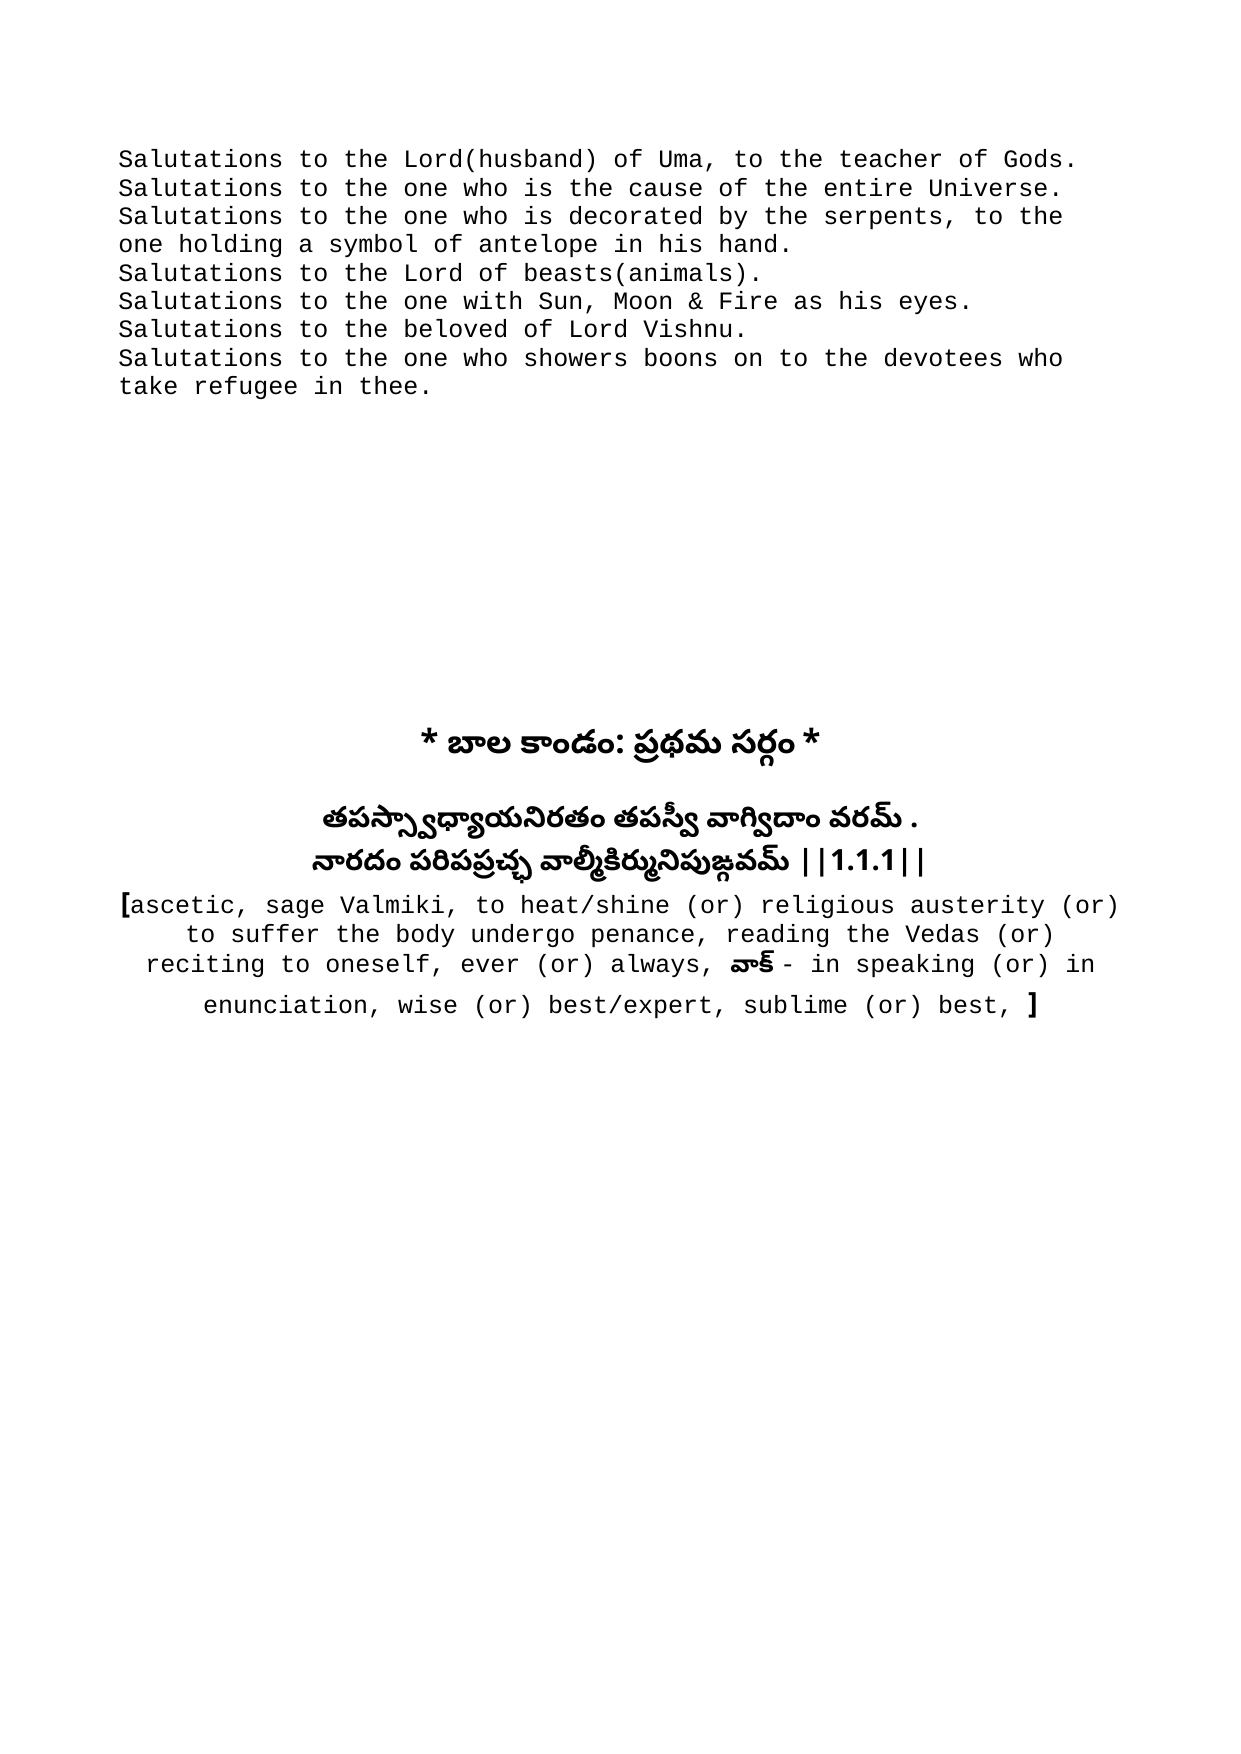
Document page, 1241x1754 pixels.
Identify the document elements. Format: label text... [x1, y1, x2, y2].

text [ascetic, sage Valmiki, to heat/shine (or) religious austerity (or) to suffer the body undergo penance, reading the Vedas (or) reciting to oneself, ever (or) always, వాక్ - in speaking (or) in enunciation, wise (or) best/expert, sublime (or) best, ] [118, 882, 1122, 1022]
text * బాల కాండం: ప్రథమ సర్గం * [118, 718, 1122, 767]
text తపస్స్వాధ్యాయనిరతం తపస్వీ వాగ్విదాం వరమ్ . నారదం పరిపప్రచ్ఛ వాల్మీకిర్మునిపుఙ్గవమ్ ||1.1.1|| [118, 796, 1122, 882]
text Salutations to the beloved of Lord Vishnu. [118, 317, 1122, 345]
text Salutations to the one who showers boons on to the devotees who take refugee in thee. [118, 345, 1122, 402]
text Salutations to the one who is decorated by the serpents, to the one holding a symbol of antelope in his hand. [118, 203, 1122, 260]
text Salutations to the one with Sun, Moon & Fire as his eyes. [118, 288, 1122, 317]
text Salutations to the Lord(husband) of Uma, to the teacher of Gods. Salutations to the one who is the cause of the entire Universe. [118, 147, 1122, 203]
text Salutations to the Lord of beasts(animals). [118, 260, 1122, 288]
